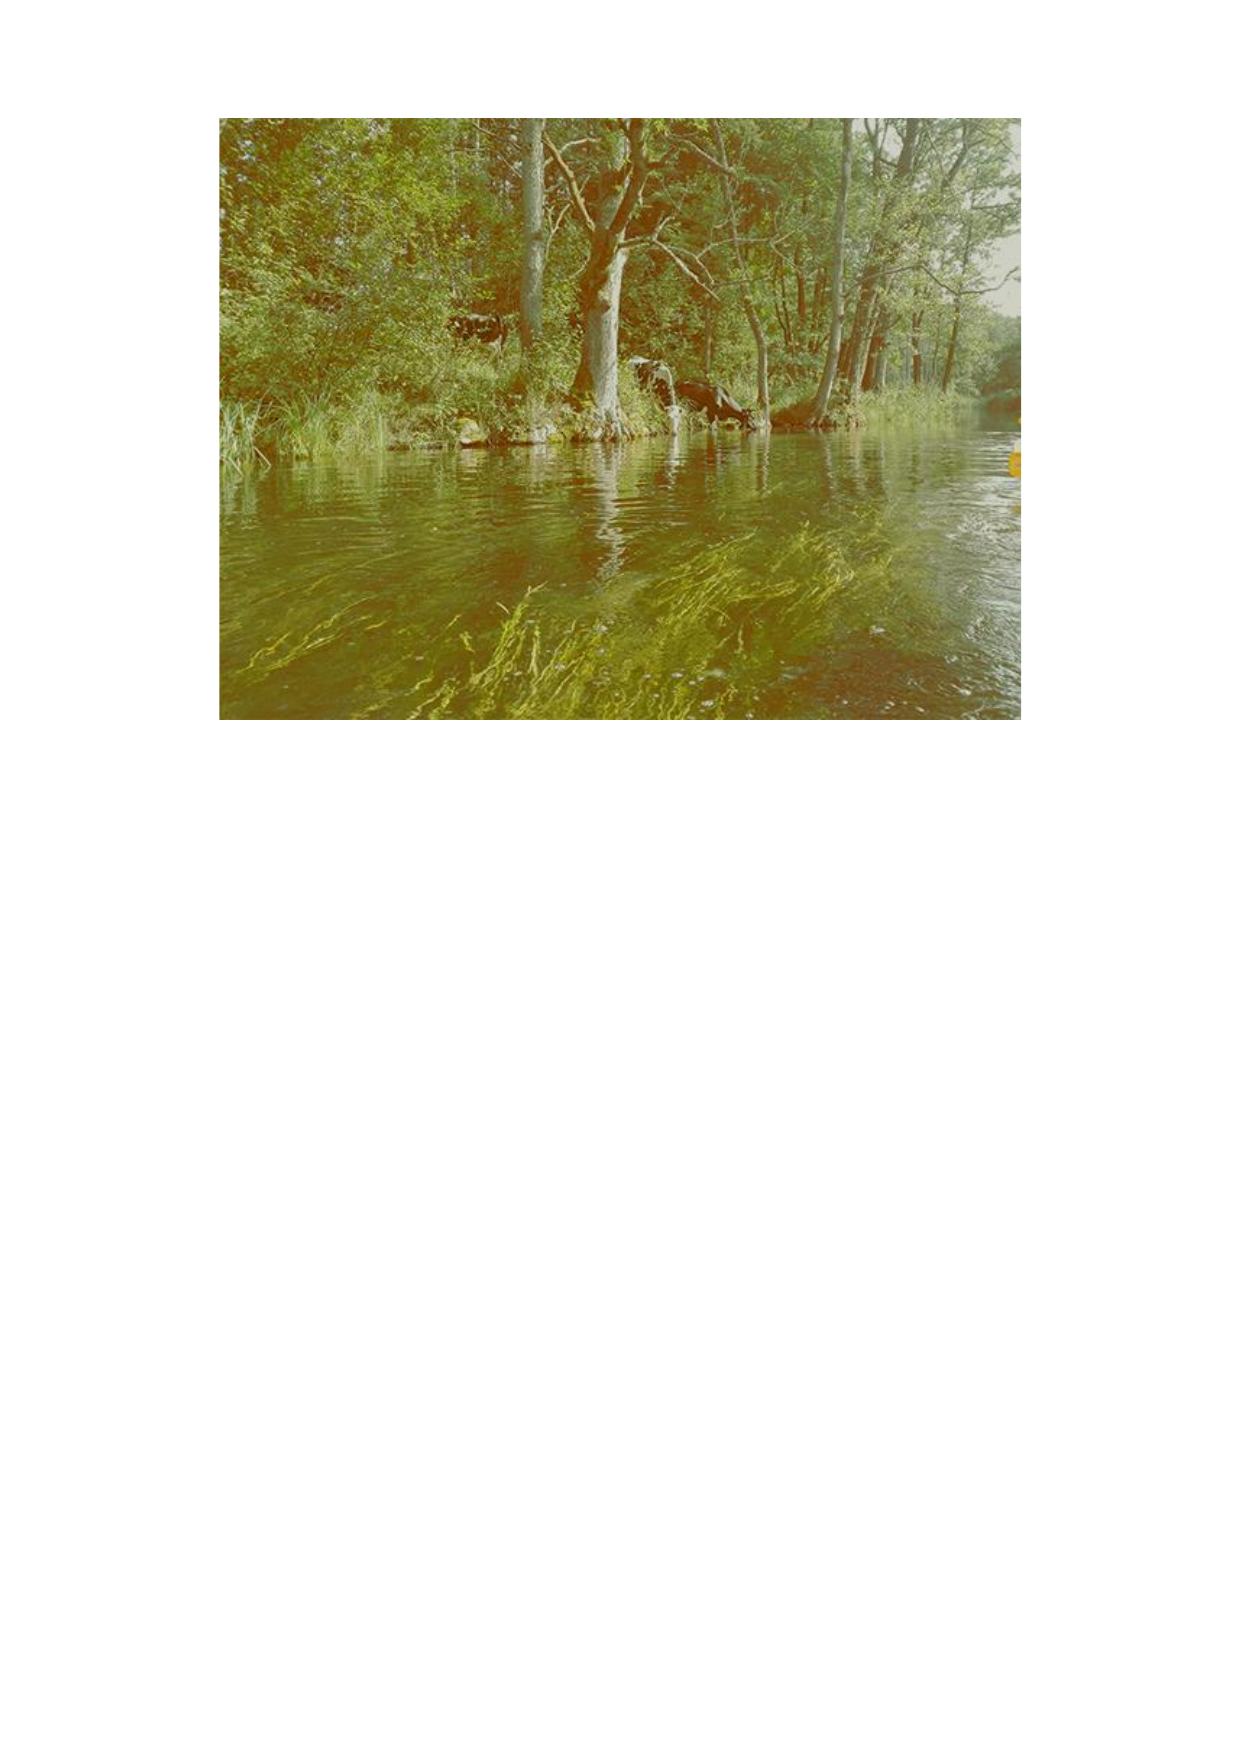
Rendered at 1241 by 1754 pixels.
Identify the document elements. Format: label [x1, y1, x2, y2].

picture [219, 118, 1022, 720]
